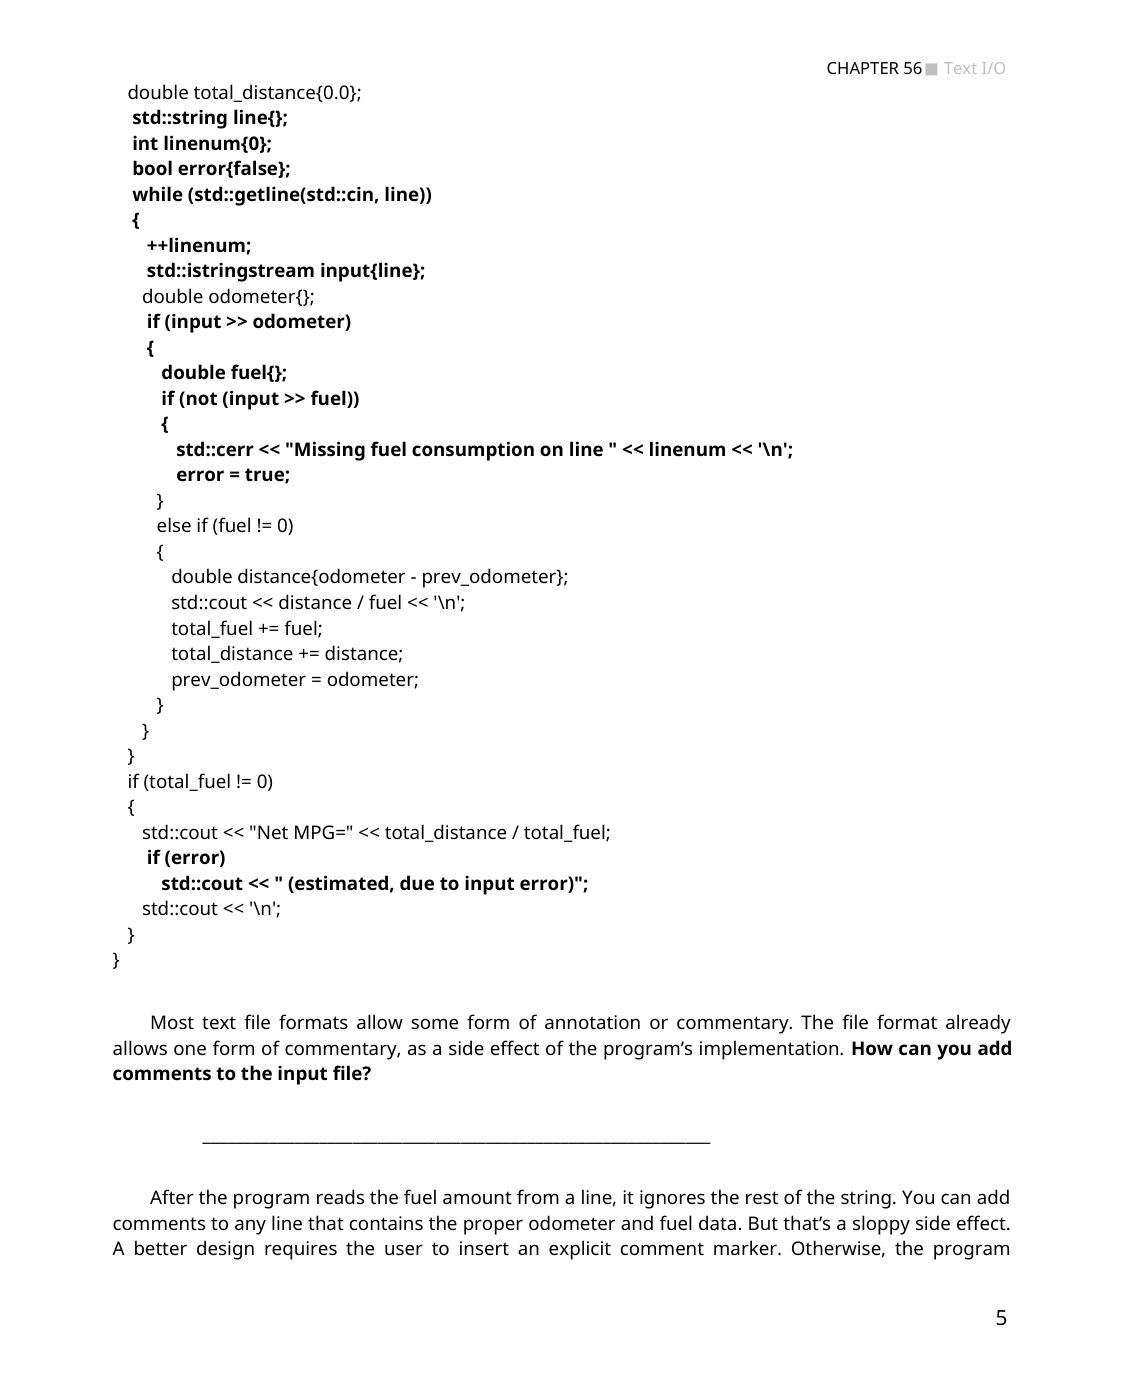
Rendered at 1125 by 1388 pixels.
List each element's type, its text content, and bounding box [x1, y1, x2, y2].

text } [112, 717, 1012, 742]
text if (error) [112, 844, 1012, 870]
text else if (fuel != 0) [112, 513, 1012, 538]
text bool error{false}; [112, 156, 1012, 181]
text double fuel{}; [112, 360, 1012, 385]
text } [112, 487, 1012, 513]
text int linenum{0}; [112, 130, 1012, 156]
text { [112, 411, 1012, 436]
text } [112, 691, 1012, 717]
text { [112, 334, 1012, 360]
text ++linenum; [112, 232, 1012, 258]
text double odometer{}; [112, 283, 1012, 309]
text std::cout << " (estimated, due to input error)"; [112, 870, 1012, 896]
text std::cerr << "Missing fuel consumption on line " << linenum << '\n'; [112, 436, 1012, 462]
text { [112, 538, 1012, 564]
text { [112, 793, 1012, 819]
text while (std::getline(std::cin, line)) [112, 181, 1012, 207]
text Most text file formats allow some form of annotation or commentary. The file format already allows one form of commentary, as a side effect of the program’s implementation. How can you add comments to the input file? [112, 1010, 1012, 1086]
text } [112, 921, 1012, 947]
text error = true; [112, 462, 1012, 487]
text } [112, 742, 1012, 768]
text std::string line{}; [112, 104, 1012, 130]
text double distance{odometer - prev_odometer}; [112, 564, 1012, 589]
text double total_distance{0.0}; [112, 79, 1012, 104]
text After the program reads the fuel amount from a line, it ignores the rest of the string. You can add comments to any line that contains the proper odometer and fuel data. But that’s a sloppy side effect. A better design requires the user to insert an explicit comment marker. Otherwise, the program [112, 1185, 1012, 1261]
text total_fuel += fuel; [112, 615, 1012, 640]
text std::cout << "Net MPG=" << total_distance / total_fuel; [112, 819, 1012, 844]
text { [112, 207, 1012, 232]
text prev_odometer = odometer; [112, 666, 1012, 691]
list _____________________________________________________________ [202, 1122, 1012, 1147]
text std::cout << '\n'; [112, 896, 1012, 921]
text std::cout << distance / fuel << '\n'; [112, 589, 1012, 615]
text total_distance += distance; [112, 640, 1012, 666]
text if (input >> odometer) [112, 309, 1012, 334]
text if (total_fuel != 0) [112, 768, 1012, 793]
text std::istringstream input{line}; [112, 258, 1012, 283]
text } [112, 947, 1012, 972]
text if (not (input >> fuel)) [112, 385, 1012, 411]
